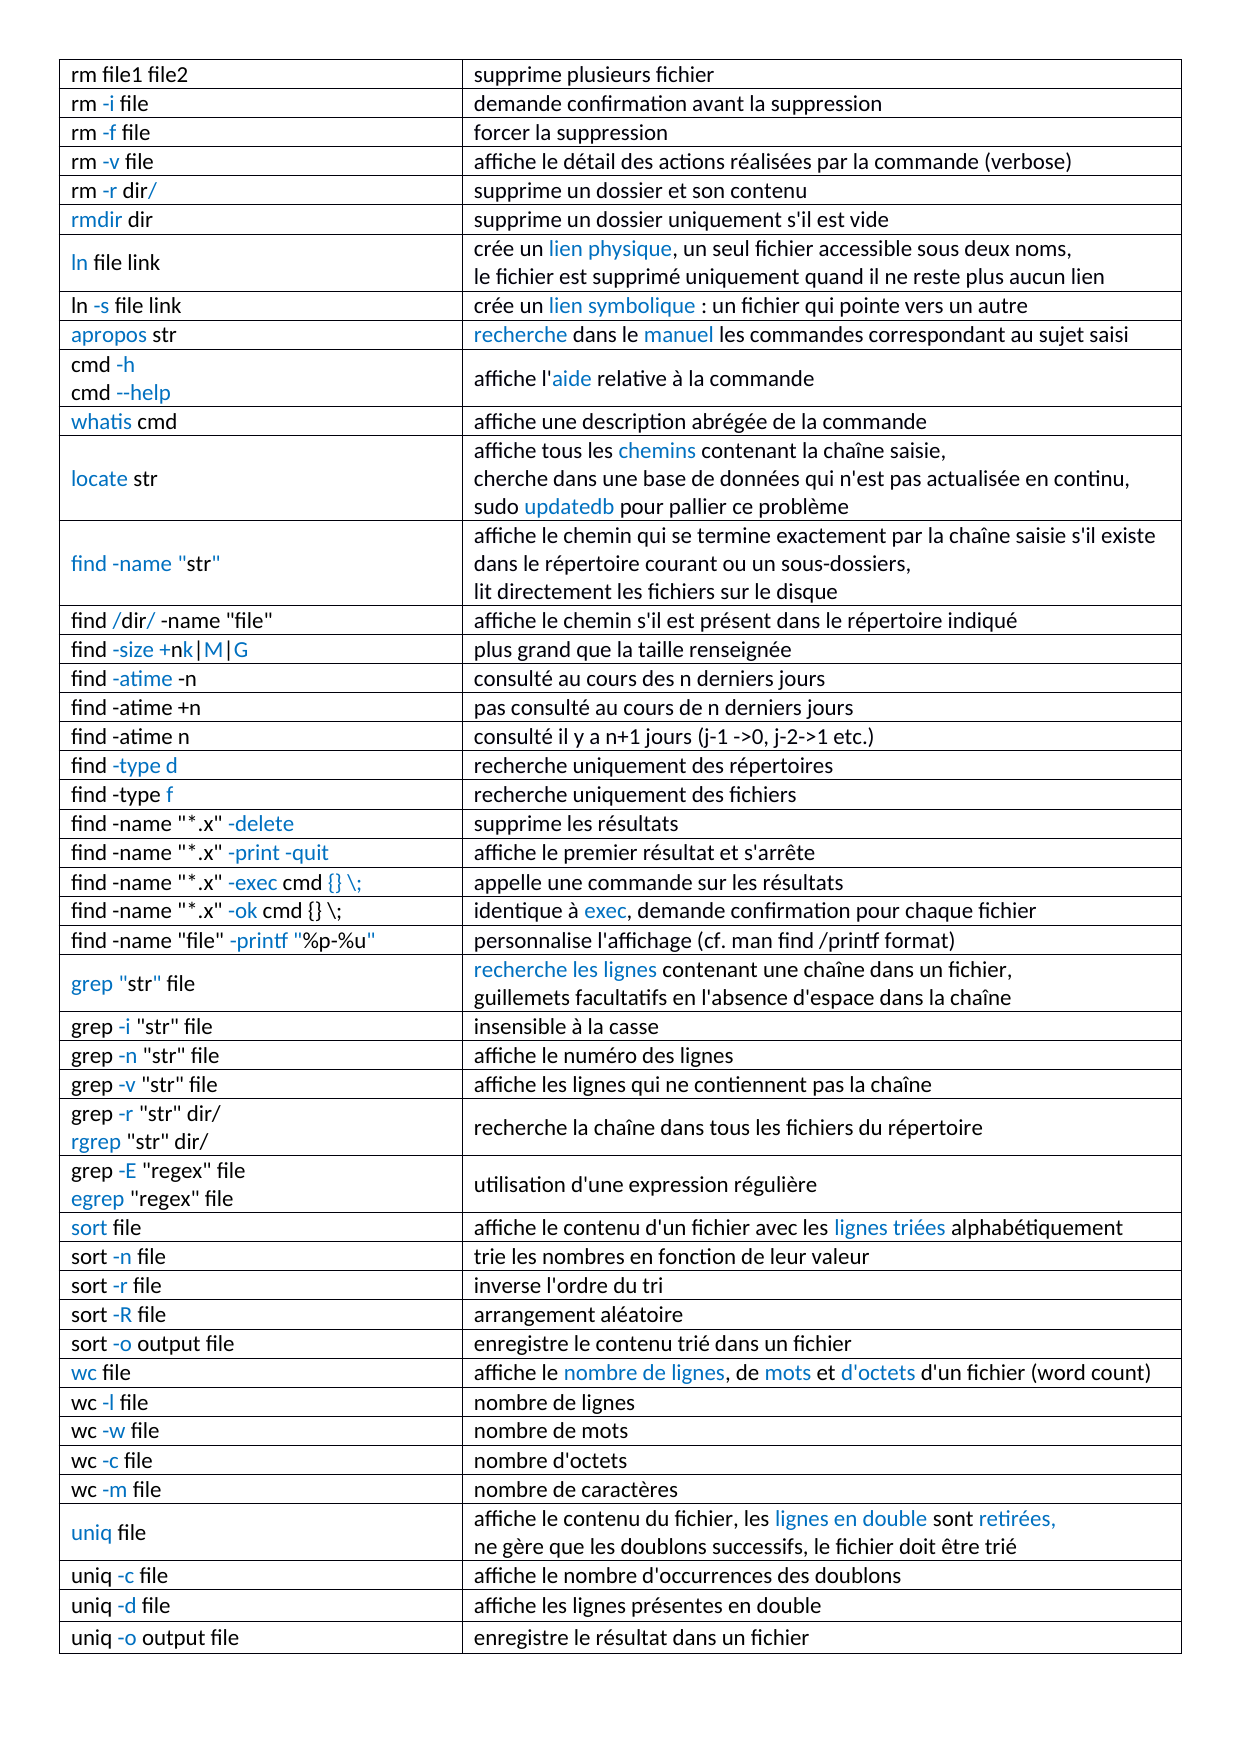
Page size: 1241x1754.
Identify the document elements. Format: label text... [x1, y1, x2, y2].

table_cell find /dir/ -name "file" [60, 606, 462, 634]
table_cell grep -r "str" dir/ rgrep "str" dir/ [60, 1099, 462, 1155]
table_cell recherche dans le manuel les commandes correspondant au sujet saisi [463, 321, 1181, 349]
table_cell consulté au cours des n derniers jours [463, 664, 1181, 692]
table_cell affiche les lignes présentes en double [463, 1590, 1181, 1621]
table_cell affiche tous les chemins contenant la chaîne saisie, cherche dans une base de données qui n'est pas actualisée en continu, sudo updatedb pour pallier ce problème [463, 436, 1181, 520]
table_cell find -name "*.x" -delete [60, 810, 462, 837]
table_cell supprime plusieurs fichier [463, 60, 1181, 88]
table_cell supprime un dossier uniquement s'il est vide [463, 205, 1181, 233]
table_cell locate str [60, 436, 462, 520]
table_cell apropos str [60, 321, 462, 349]
table_cell grep -i "str" file [60, 1012, 462, 1040]
table_cell sort file [60, 1213, 462, 1241]
table_cell inverse l'ordre du tri [463, 1271, 1181, 1299]
table_cell demande confirmation avant la suppression [463, 89, 1181, 117]
table_cell grep "str" file [60, 955, 462, 1011]
table_cell forcer la suppression [463, 118, 1181, 146]
table_cell utilisation d'une expression régulière [463, 1156, 1181, 1212]
table_cell recherche la chaîne dans tous les fichiers du répertoire [463, 1099, 1181, 1155]
table_cell find -atime +n [60, 693, 462, 721]
table_cell pas consulté au cours de n derniers jours [463, 693, 1181, 721]
table_cell wc -l file [60, 1388, 462, 1416]
table_cell consulté il y a n+1 jours (j-1 ->0, j-2->1 etc.) [463, 722, 1181, 750]
table_cell wc -w file [60, 1417, 462, 1445]
table_cell affiche le détail des actions réalisées par la commande (verbose) [463, 147, 1181, 175]
table_cell wc -m file [60, 1475, 462, 1503]
table_cell affiche le chemin qui se termine exactement par la chaîne saisie s'il existe dans le répertoire courant ou un sous-dossiers, lit directement les fichiers sur le disque [463, 521, 1181, 605]
table_cell affiche le nombre de lignes, de mots et d'octets d'un fichier (word count) [463, 1359, 1181, 1387]
table_cell recherche uniquement des fichiers [463, 780, 1181, 808]
table_cell wc file [60, 1359, 462, 1387]
table_cell find -name "str" [60, 521, 462, 605]
table_cell uniq file [60, 1504, 462, 1560]
table_cell find -size +nk|M|G [60, 635, 462, 663]
table_cell ln file link [60, 235, 462, 291]
table_cell uniq -c file [60, 1561, 462, 1589]
table_cell whatis cmd [60, 407, 462, 435]
table_cell affiche le contenu du fichier, les lignes en double sont retirées, ne gère que les doublons successifs, le fichier doit être trié [463, 1504, 1181, 1560]
table_cell identique à exec, demande confirmation pour chaque fichier [463, 897, 1181, 925]
table_cell enregistre le contenu trié dans un fichier [463, 1330, 1181, 1357]
table_cell ln -s file link [60, 292, 462, 319]
table_cell plus grand que la taille renseignée [463, 635, 1181, 663]
table_cell supprime un dossier et son contenu [463, 176, 1181, 204]
table_cell rmdir dir [60, 205, 462, 233]
table_cell affiche les lignes qui ne contiennent pas la chaîne [463, 1070, 1181, 1098]
table_cell rm file1 file2 [60, 60, 462, 88]
table_cell affiche le premier résultat et s'arrête [463, 839, 1181, 867]
table_cell affiche le chemin s'il est présent dans le répertoire indiqué [463, 606, 1181, 634]
table_cell sort -o output file [60, 1330, 462, 1357]
table_cell uniq -d file [60, 1590, 462, 1621]
table_cell affiche une description abrégée de la commande [463, 407, 1181, 435]
table_cell wc -c file [60, 1446, 462, 1474]
table_cell rm -i file [60, 89, 462, 117]
table_cell nombre de mots [463, 1417, 1181, 1445]
table_cell affiche le contenu d'un fichier avec les lignes triées alphabétiquement [463, 1213, 1181, 1241]
table_cell personnalise l'affichage (cf. man find /printf format) [463, 926, 1181, 954]
table_cell find -type f [60, 780, 462, 808]
table_cell find -type d [60, 751, 462, 779]
table_cell nombre de caractères [463, 1475, 1181, 1503]
table_cell sort -R file [60, 1300, 462, 1328]
table_cell grep -E "regex" file egrep "regex" file [60, 1156, 462, 1212]
table_cell sort -r file [60, 1271, 462, 1299]
table_cell nombre de lignes [463, 1388, 1181, 1416]
table_cell grep -n "str" file [60, 1041, 462, 1069]
table_cell find -atime -n [60, 664, 462, 692]
table_cell insensible à la casse [463, 1012, 1181, 1040]
table_cell arrangement aléatoire [463, 1300, 1181, 1328]
table_cell rm -f file [60, 118, 462, 146]
table_cell find -name "*.x" -ok cmd {} \; [60, 897, 462, 925]
table_cell crée un lien physique, un seul fichier accessible sous deux noms, le fichier est supprimé uniquement quand il ne reste plus aucun lien [463, 235, 1181, 291]
table_cell find -name "*.x" -exec cmd {} \; [60, 868, 462, 896]
table_cell recherche les lignes contenant une chaîne dans un fichier, guillemets facultatifs en l'absence d'espace dans la chaîne [463, 955, 1181, 1011]
table_cell appelle une commande sur les résultats [463, 868, 1181, 896]
table_cell find -name "file" -printf "%p-%u" [60, 926, 462, 954]
table_cell supprime les résultats [463, 810, 1181, 837]
table_cell enregistre le résultat dans un fichier [463, 1622, 1181, 1653]
table_cell crée un lien symbolique : un fichier qui pointe vers un autre [463, 292, 1181, 319]
table_cell rm -r dir/ [60, 176, 462, 204]
table_cell recherche uniquement des répertoires [463, 751, 1181, 779]
table_cell uniq -o output file [60, 1622, 462, 1653]
table_cell sort -n file [60, 1242, 462, 1270]
table_cell find -name "*.x" -print -quit [60, 839, 462, 867]
table_cell nombre d'octets [463, 1446, 1181, 1474]
table_cell grep -v "str" file [60, 1070, 462, 1098]
table_cell affiche l'aide relative à la commande [463, 350, 1181, 406]
table_cell trie les nombres en fonction de leur valeur [463, 1242, 1181, 1270]
table_cell find -atime n [60, 722, 462, 750]
table_cell rm -v file [60, 147, 462, 175]
table_cell affiche le numéro des lignes [463, 1041, 1181, 1069]
table_cell cmd -h cmd --help [60, 350, 462, 406]
table_cell affiche le nombre d'occurrences des doublons [463, 1561, 1181, 1589]
